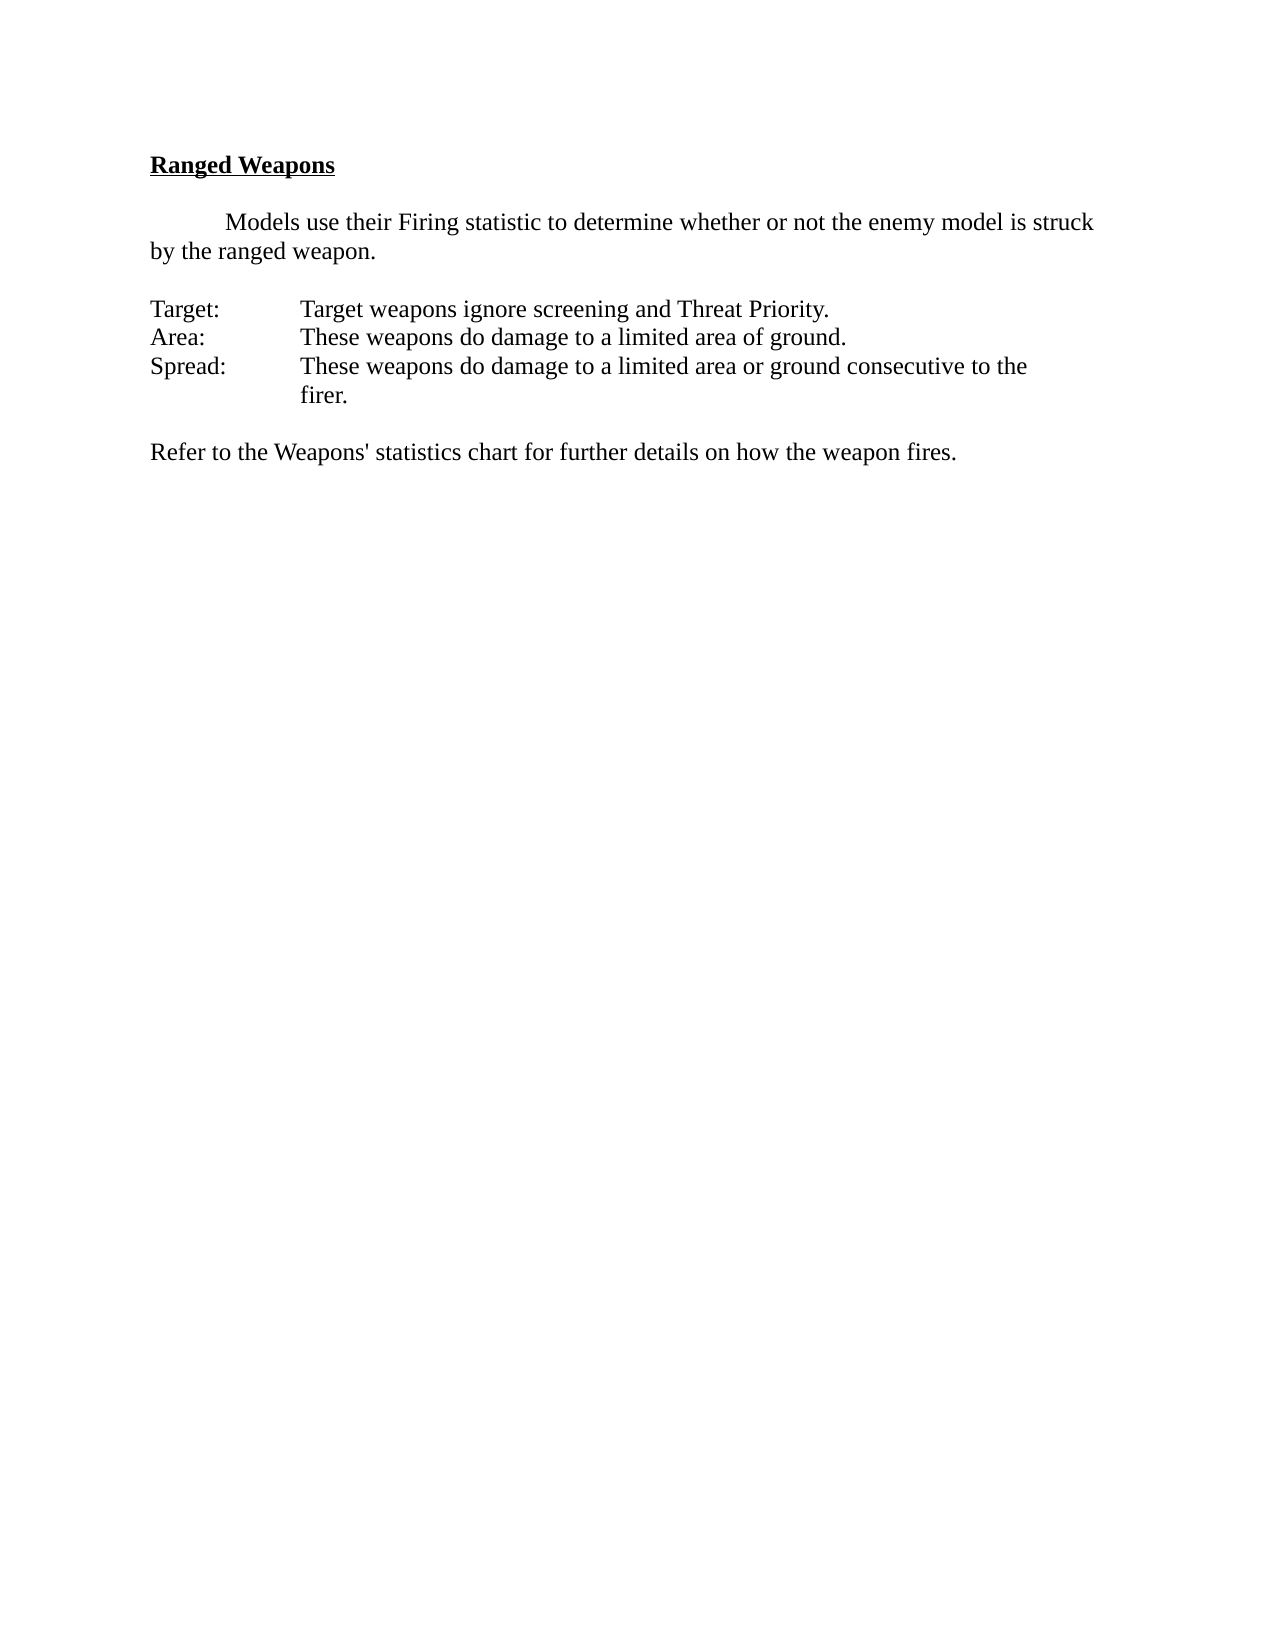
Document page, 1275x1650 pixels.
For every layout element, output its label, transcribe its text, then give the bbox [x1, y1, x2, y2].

text Spread: These weapons do damage to a limited area or ground consecutive to the firer. [150, 351, 1125, 409]
text Target: Target weapons ignore screening and Threat Priority. [150, 294, 1125, 322]
text Ranged Weapons [150, 150, 1125, 179]
text Refer to the Weapons' statistics chart for further details on how the weapon fires. [150, 437, 1125, 466]
text Models use their Firing statistic to determine whether or not the enemy model is struck by the ranged weapon. [150, 207, 1125, 265]
text Area: These weapons do damage to a limited area of ground. [150, 322, 1125, 351]
